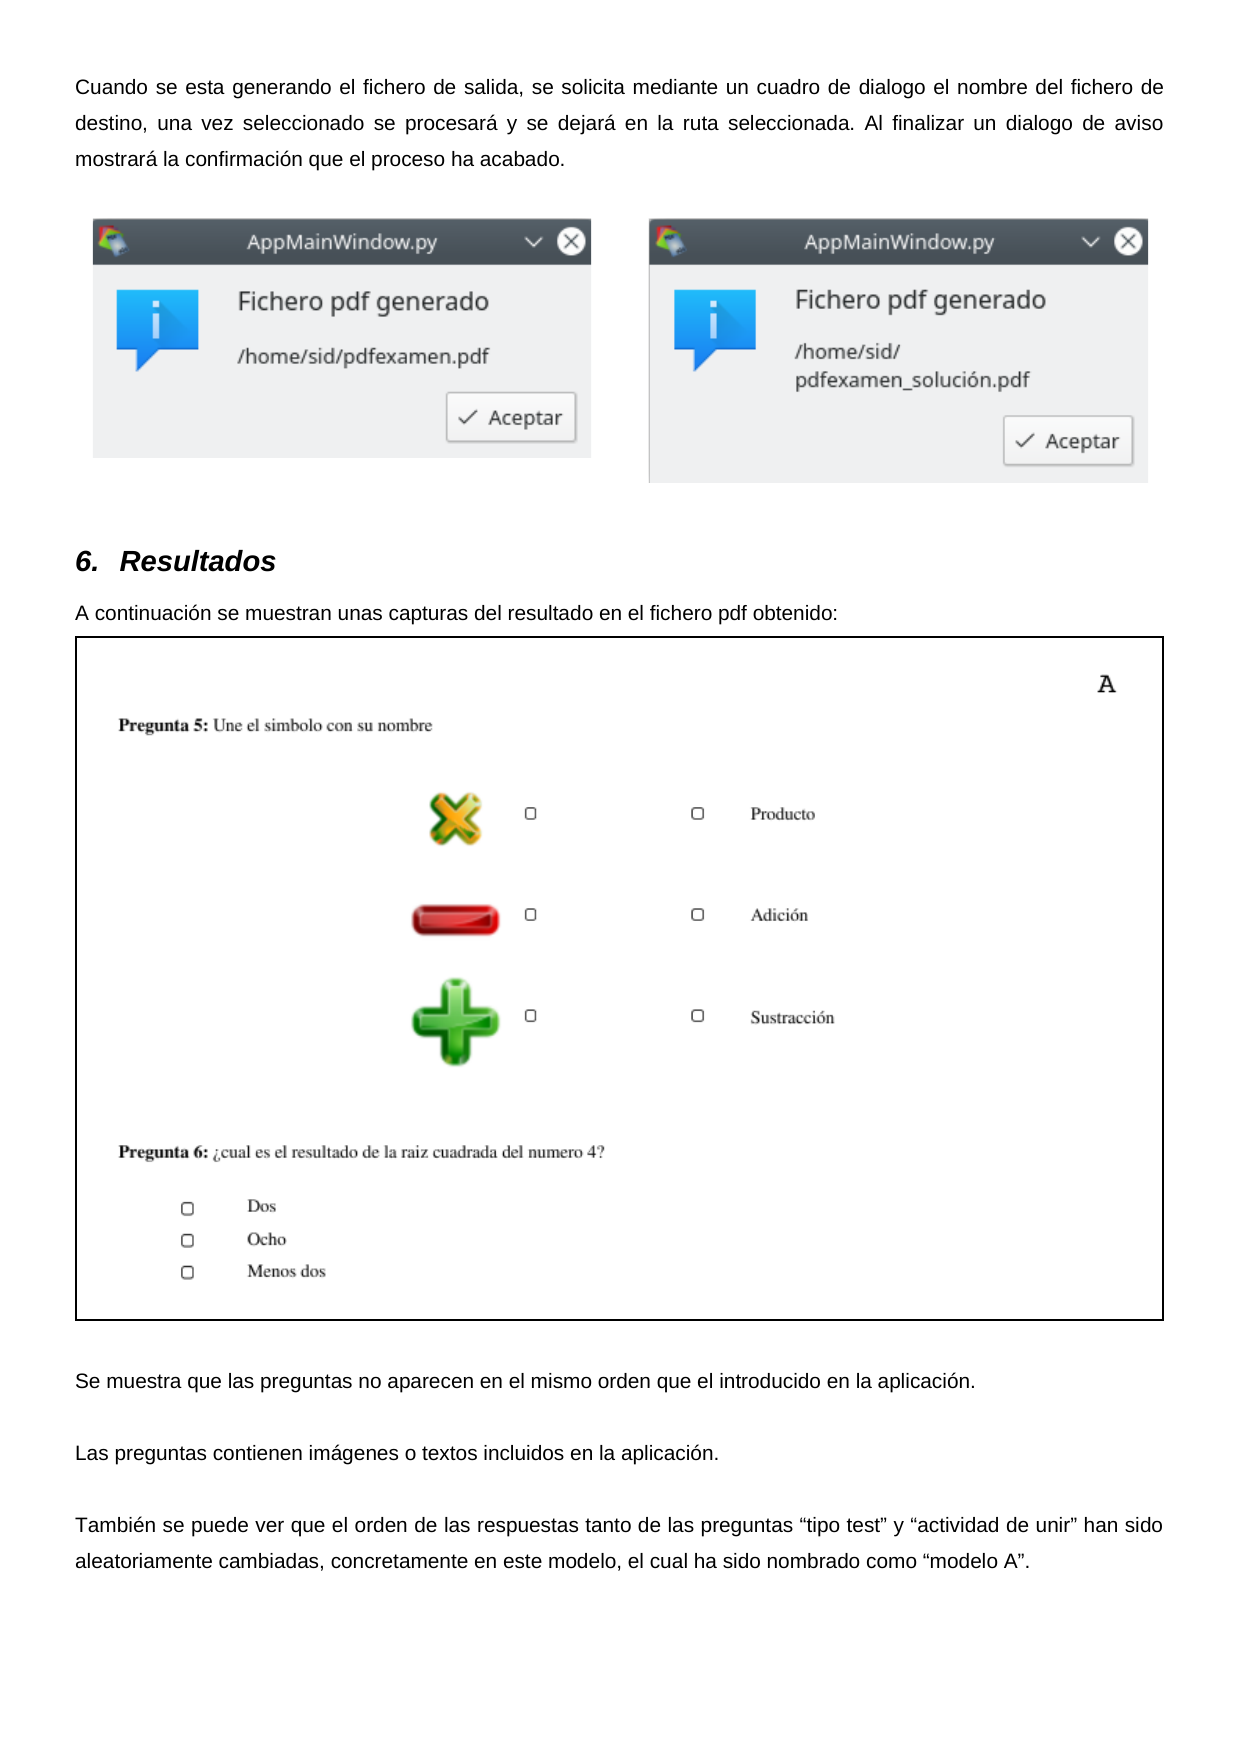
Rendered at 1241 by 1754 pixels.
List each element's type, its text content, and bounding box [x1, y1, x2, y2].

text Las preguntas contienen imágenes o textos incluidos en la aplicación. [75, 1441, 1165, 1465]
picture [77, 638, 1162, 1319]
subtitle Resultados [75, 544, 1165, 577]
text A continuación se muestran unas capturas del resultado en el fichero pdf obtenido: [75, 600, 1165, 624]
text Se muestra que las preguntas no aparecen en el mismo orden que el introducido en la aplicación. [75, 1369, 1165, 1393]
picture [648, 218, 1149, 483]
table_header [64, 219, 620, 483]
table_header [1149, 219, 1176, 483]
picture [92, 218, 592, 458]
table_header [620, 219, 1148, 484]
text Cuando se esta generando el fichero de salida, se solicita mediante un cuadro de dialogo el nombre del fichero de destino, una vez seleccionado se procesará y se dejará en la ruta seleccionada. Al finalizar un dialogo de aviso mostrará la confirmación que el proceso ha acabado. [75, 75, 1165, 171]
text También se puede ver que el orden de las respuestas tanto de las preguntas “tipo test” y “actividad de unir” han sido aleatoriamente cambiadas, concretamente en este modelo, el cual ha sido nombrado como “modelo A”. [75, 1513, 1165, 1573]
